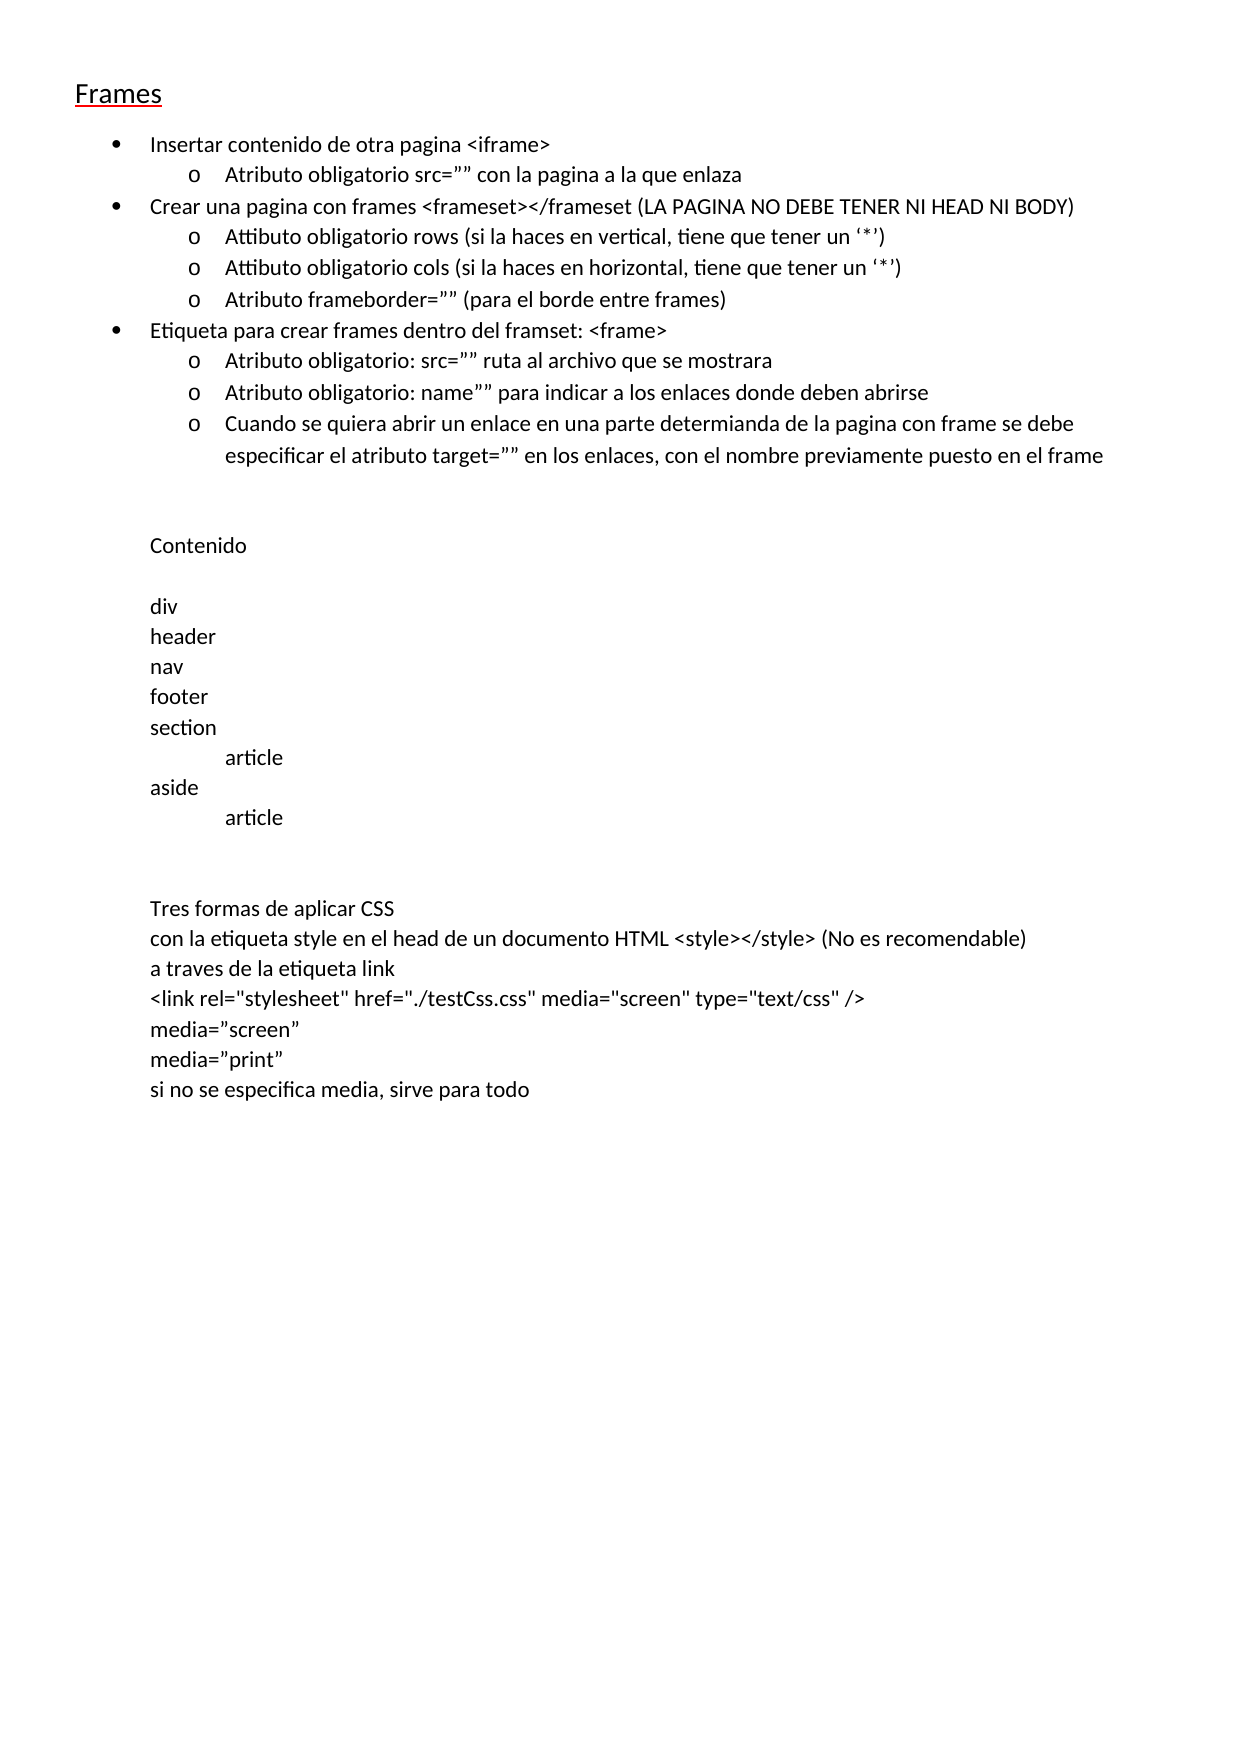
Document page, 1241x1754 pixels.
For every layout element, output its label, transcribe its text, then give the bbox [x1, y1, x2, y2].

list nav [150, 652, 1165, 680]
list Etiqueta para crear frames dentro del framset: <frame> [112, 316, 1165, 344]
list <link rel="stylesheet" href="./testCss.css" media="screen" type="text/css" /> [150, 984, 1165, 1013]
list Atributo obligatorio: src=”” ruta al archivo que se mostrara [187, 347, 1165, 376]
list a traves de la etiqueta link [150, 954, 1165, 982]
list Attibuto obligatorio rows (si la haces en vertical, tiene que tener un ‘*’) [187, 222, 1165, 251]
list Atributo obligatorio src=”” con la pagina a la que enlaza [187, 160, 1165, 189]
list article [150, 803, 1165, 831]
list section [150, 713, 1165, 741]
list article [150, 743, 1165, 771]
list Attibuto obligatorio cols (si la haces en horizontal, tiene que tener un ‘*’) [187, 253, 1165, 283]
list Atributo obligatorio: name”” para indicar a los enlaces donde deben abrirse [187, 378, 1165, 407]
list header [150, 622, 1165, 650]
list Cuando se quiera abrir un enlace en una parte determianda de la pagina con frame se debe especificar el atributo target=”” en los enlaces, con el nombre previamente puesto en el frame [187, 409, 1165, 469]
list Insertar contenido de otra pagina <iframe> [112, 130, 1165, 158]
list Tres formas de aplicar CSS [150, 894, 1165, 922]
list si no se especifica media, sirve para todo [150, 1075, 1165, 1103]
list Contenido [150, 531, 1165, 559]
list media=”print” [150, 1045, 1165, 1073]
list aside [150, 773, 1165, 801]
list Crear una pagina con frames <frameset></frameset (LA PAGINA NO DEBE TENER NI HEAD NI BODY) [112, 192, 1165, 220]
list footer [150, 682, 1165, 711]
text Frames [75, 75, 1165, 111]
list con la etiqueta style en el head de un documento HTML <style></style> (No es recomendable) [150, 924, 1165, 952]
list media=”screen” [150, 1015, 1165, 1043]
list div [150, 592, 1165, 620]
list Atributo frameborder=”” (para el borde entre frames) [187, 285, 1165, 314]
